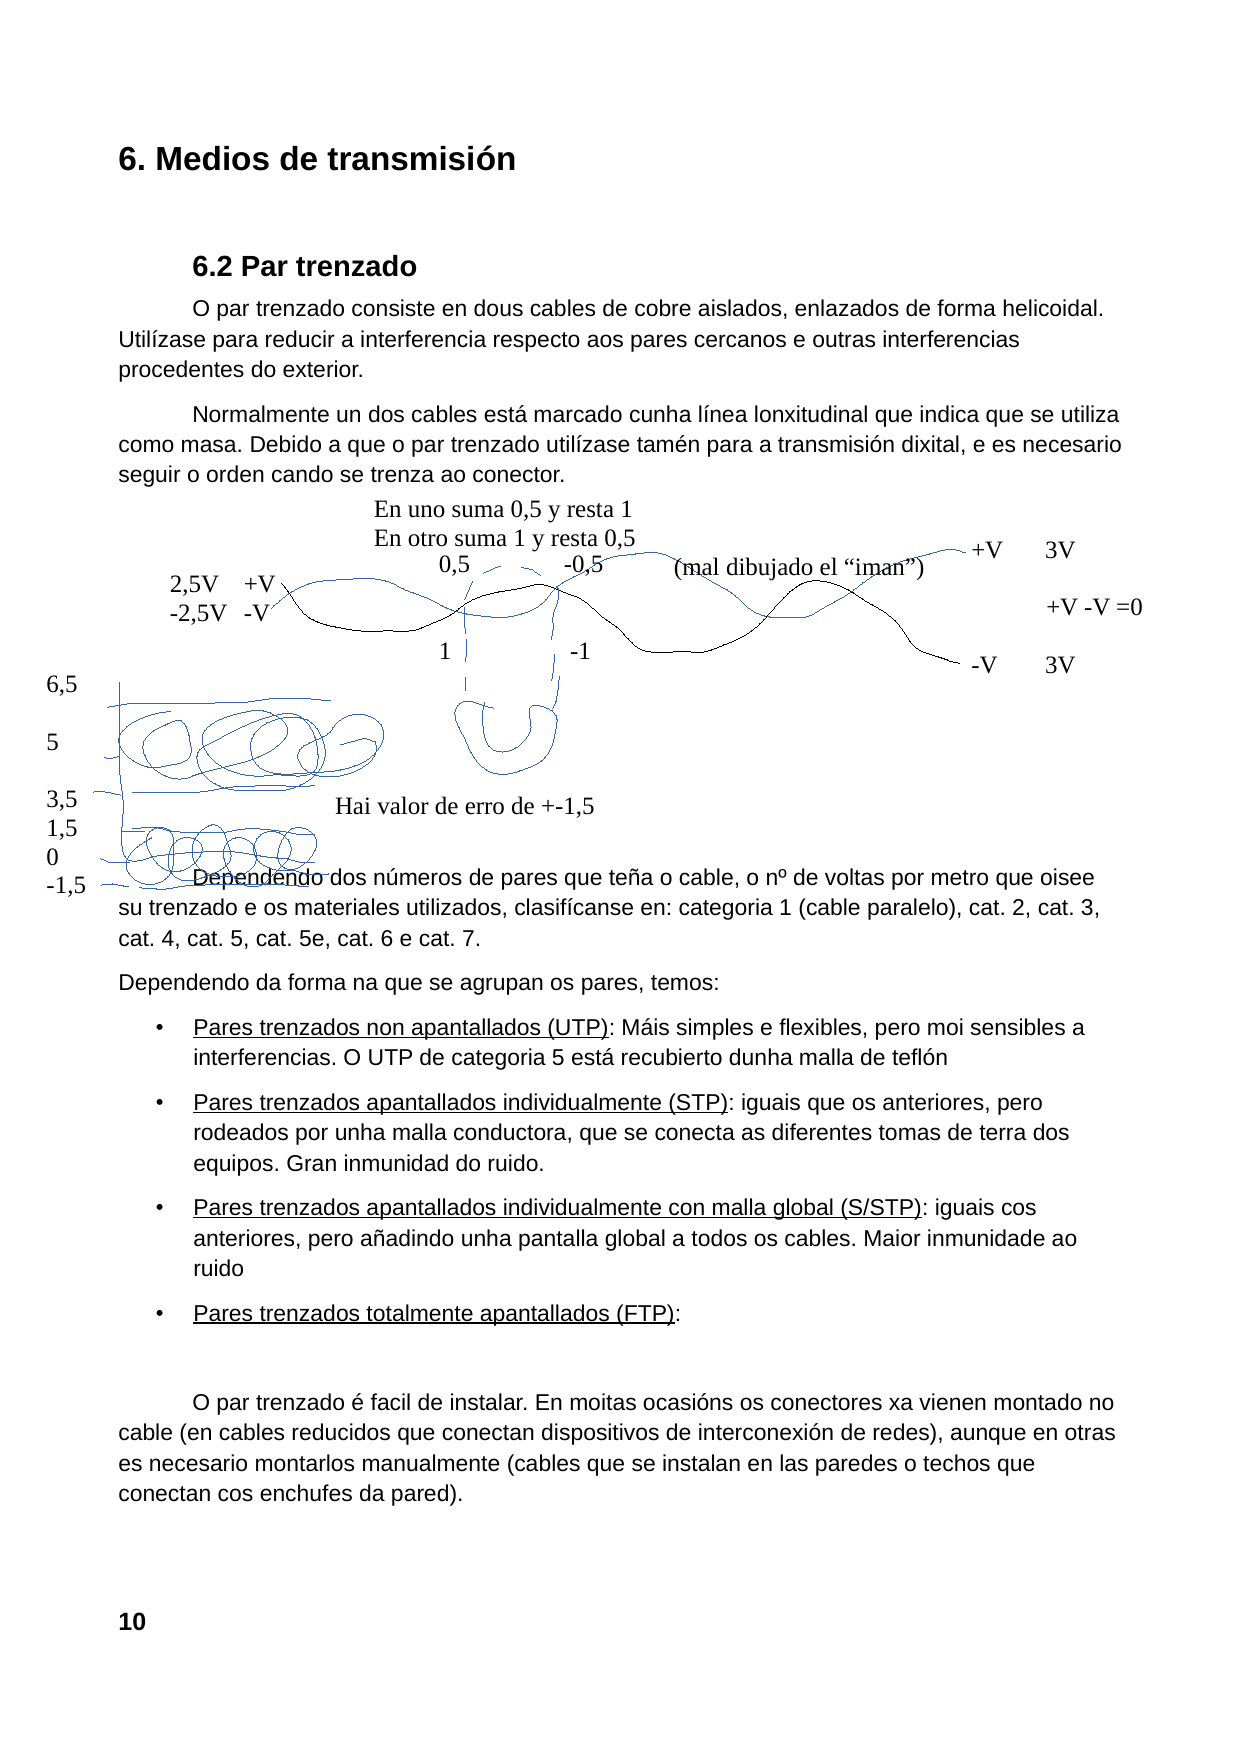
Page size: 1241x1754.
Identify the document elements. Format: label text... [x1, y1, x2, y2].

text Normalmente un dos cables está marcado cunha línea lonxitudinal que indica que se utiliza como masa. Debido a que o par trenzado utilízase tamén para a transmisión dixital, e es necesario seguir o orden cando se trenza ao conector. [118, 401, 1122, 487]
list Pares trenzados totalmente apantallados (FTP): [156, 1299, 1122, 1326]
text Dependendo dos números de pares que teña o cable, o nº de voltas por metro que oisee su trenzado e os materiales utilizados, clasifícanse en: categoria 1 (cable paralelo), cat. 2, cat. 3, cat. 4, cat. 5, cat. 5e, cat. 6 e cat. 7. [118, 864, 1122, 951]
text O par trenzado consiste en dous cables de cobre aislados, enlazados de forma helicoidal. Utilízase para reducir a interferencia respecto aos pares cercanos e outras interferencias procedentes do exterior. [118, 295, 1122, 382]
text O par trenzado é facil de instalar. En moitas ocasións os conectores xa vienen montado no cable (en cables reducidos que conectan dispositivos de interconexión de redes), aunque en otras es necesario montarlos manualmente (cables que se instalan en las paredes o techos que conectan cos enchufes da pared). [118, 1389, 1122, 1506]
subtitle 6. Medios de transmisión [118, 139, 1122, 177]
list Pares trenzados apantallados individualmente (STP): iguais que os anteriores, pero rodeados por unha malla conductora, que se conecta as diferentes tomas de terra dos equipos. Gran inmunidad do ruido. [156, 1089, 1122, 1176]
text Dependendo da forma na que se agrupan os pares, temos: [118, 969, 1122, 996]
list Pares trenzados apantallados individualmente con malla global (S/STP): iguais cos anteriores, pero añadindo unha pantalla global a todos os cables. Maior inmunidade ao ruido [156, 1194, 1122, 1281]
list Pares trenzados non apantallados (UTP): Máis simples e flexibles, pero moi sensibles a interferencias. O UTP de categoria 5 está recubierto dunha malla de teflón [156, 1014, 1122, 1071]
subtitle 6.2 Par trenzado [118, 249, 1122, 283]
